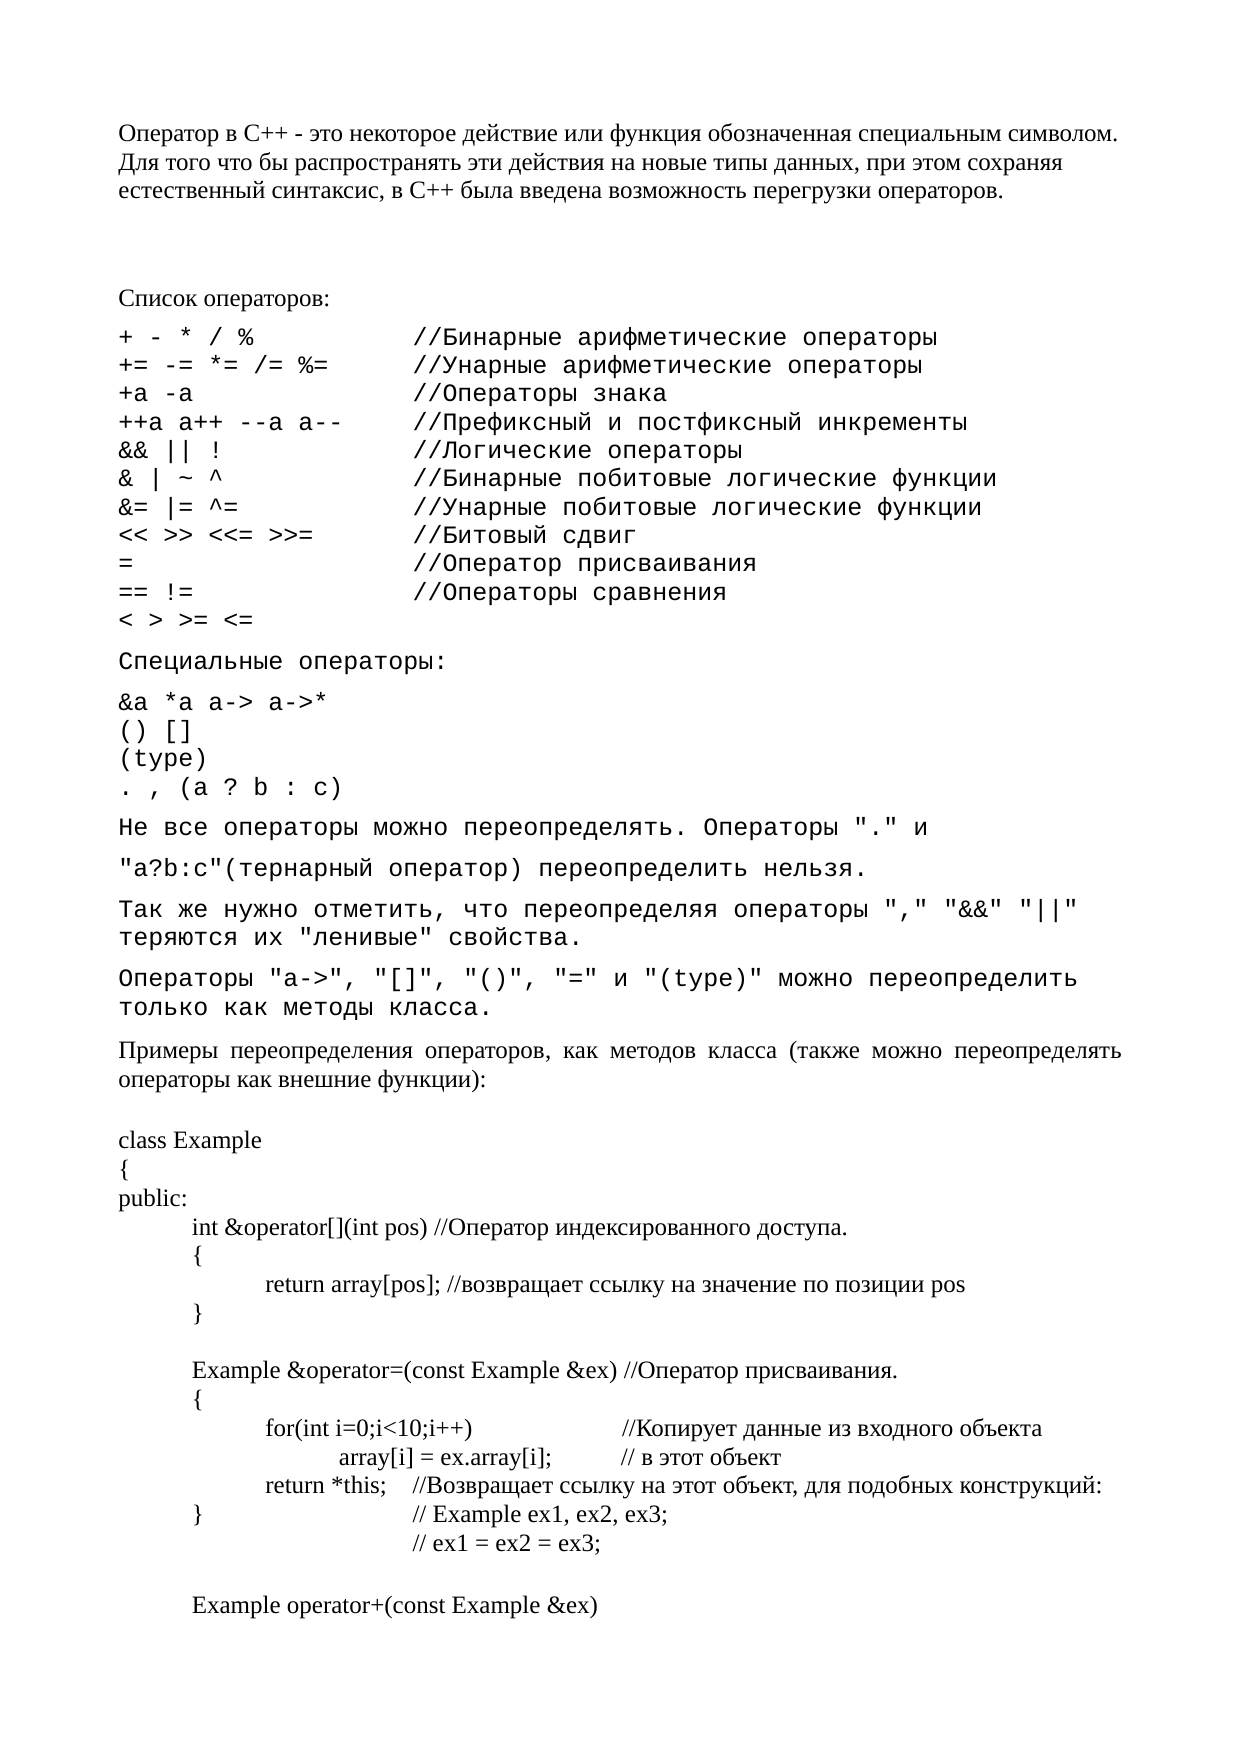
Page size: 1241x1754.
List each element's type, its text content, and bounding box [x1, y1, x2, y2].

text class Example [118, 1126, 1122, 1154]
text + - * / % //Бинарные арифметические операторы += -= *= /= %= //Унарные арифметические операторы +a -a //Операторы знака ++a a++ --a a-- //Префиксный и постфиксный инкременты && || ! //Логические операторы & | ~ ^ //Бинарные побитовые логические функции &= |= ^= //Унарные побитовые логические функции << >> <<= >>= //Битовый сдвиг = //Оператор присваивания == != //Операторы сравнения < > >= <= [118, 324, 1122, 636]
text Примеры переопределения операторов, как методов класса (также можно переопределять операторы как внешние функции): [118, 1035, 1122, 1092]
text Операторы "a->", "[]", "()", "=" и "(type)" можно переопределить только как методы класса. [118, 966, 1122, 1022]
text Так же нужно отметить, что переопределяя операторы "," "&&" "||" теряются их "ленивые" свойства. [118, 897, 1122, 953]
text Оператор в С++ - это некоторое действие или функция обозначенная специальным символом. Для того что бы распространять эти действия на новые типы данных, при этом сохраняя естественный синтаксис, в С++ была введена возможность перегрузки операторов. [118, 118, 1122, 204]
text { [118, 1241, 1122, 1269]
text array[i] = ex.array[i]; // в этот объект [118, 1442, 1122, 1471]
text for(int i=0;i<10;i++) //Копирует данные из входного объекта [118, 1413, 1122, 1442]
text &a *a a-> a->* () [] (type) . , (a ? b : c) [118, 689, 1122, 802]
text return array[pos]; //возвращает ссылку на значение по позиции pos [118, 1269, 1122, 1298]
text { [118, 1384, 1122, 1413]
text public: [118, 1183, 1122, 1212]
text "a?b:c"(тернарный оператор) переопределить нельзя. [118, 856, 1122, 884]
text { [118, 1154, 1122, 1183]
text return *this; //Возвращает ссылку на этот объект, для подобных конструкций: [118, 1471, 1122, 1499]
text Не все операторы можно переопределять. Операторы "." и [118, 815, 1122, 843]
text } // Example ex1, ex2, ex3; [118, 1499, 1122, 1528]
text Example &operator=(const Example &ex) //Оператор присваивания. [118, 1356, 1122, 1384]
text } [118, 1298, 1122, 1327]
text Список операторов: [118, 283, 1122, 312]
text int &operator[](int pos) //Оператор индексированного доступа. [118, 1212, 1122, 1241]
text Специальные операторы: [118, 648, 1122, 677]
text Example operator+(const Example &ex) [118, 1590, 1122, 1618]
text // ex1 = ex2 = ex3; [118, 1528, 1122, 1557]
